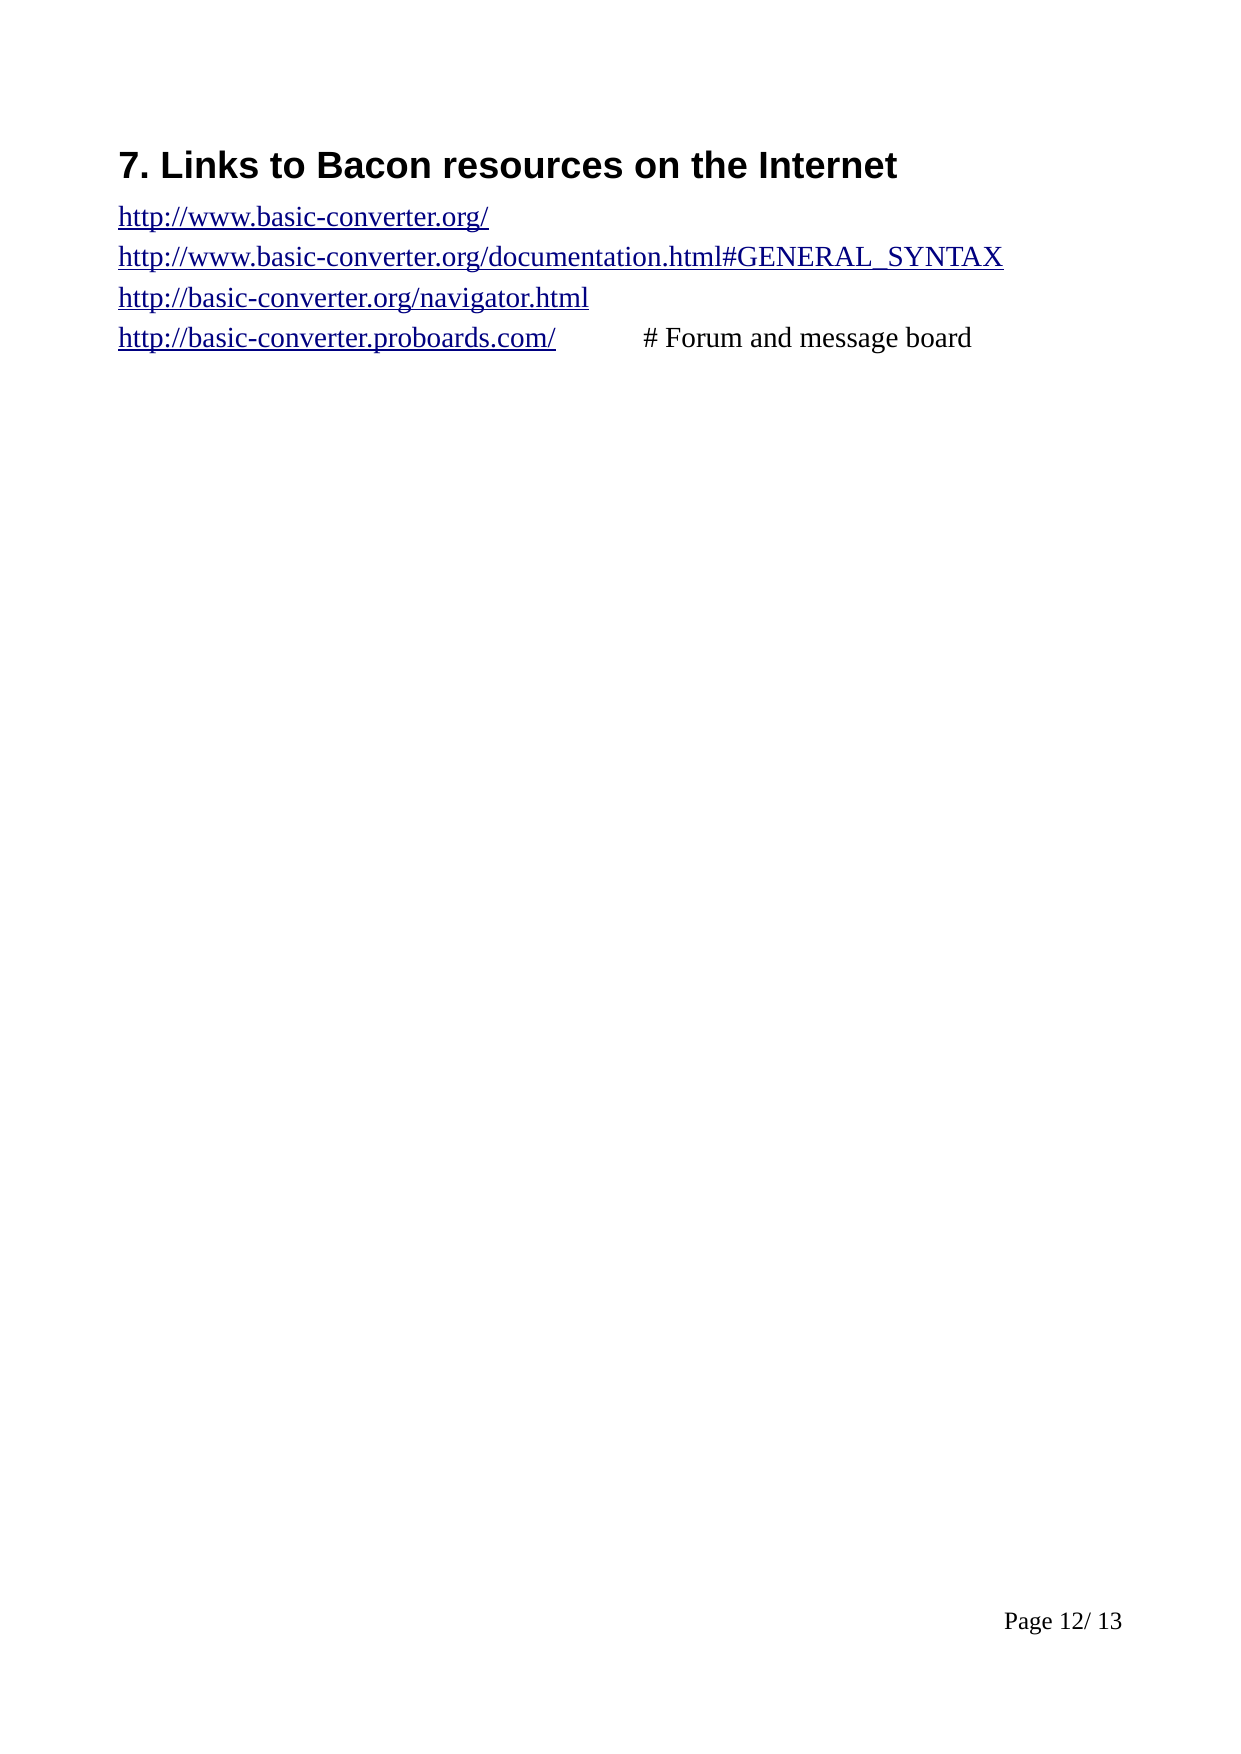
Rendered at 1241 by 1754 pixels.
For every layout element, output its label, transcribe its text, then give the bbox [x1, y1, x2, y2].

text http://www.basic-converter.org/ http://www.basic-converter.org/documentation.html#GENERAL_SYNTAX http://basic-converter.org/navigator.html http://basic-converter.proboards.com/ # Forum and message board [118, 199, 1122, 353]
subtitle 7. Links to Bacon resources on the Internet [118, 143, 1122, 187]
